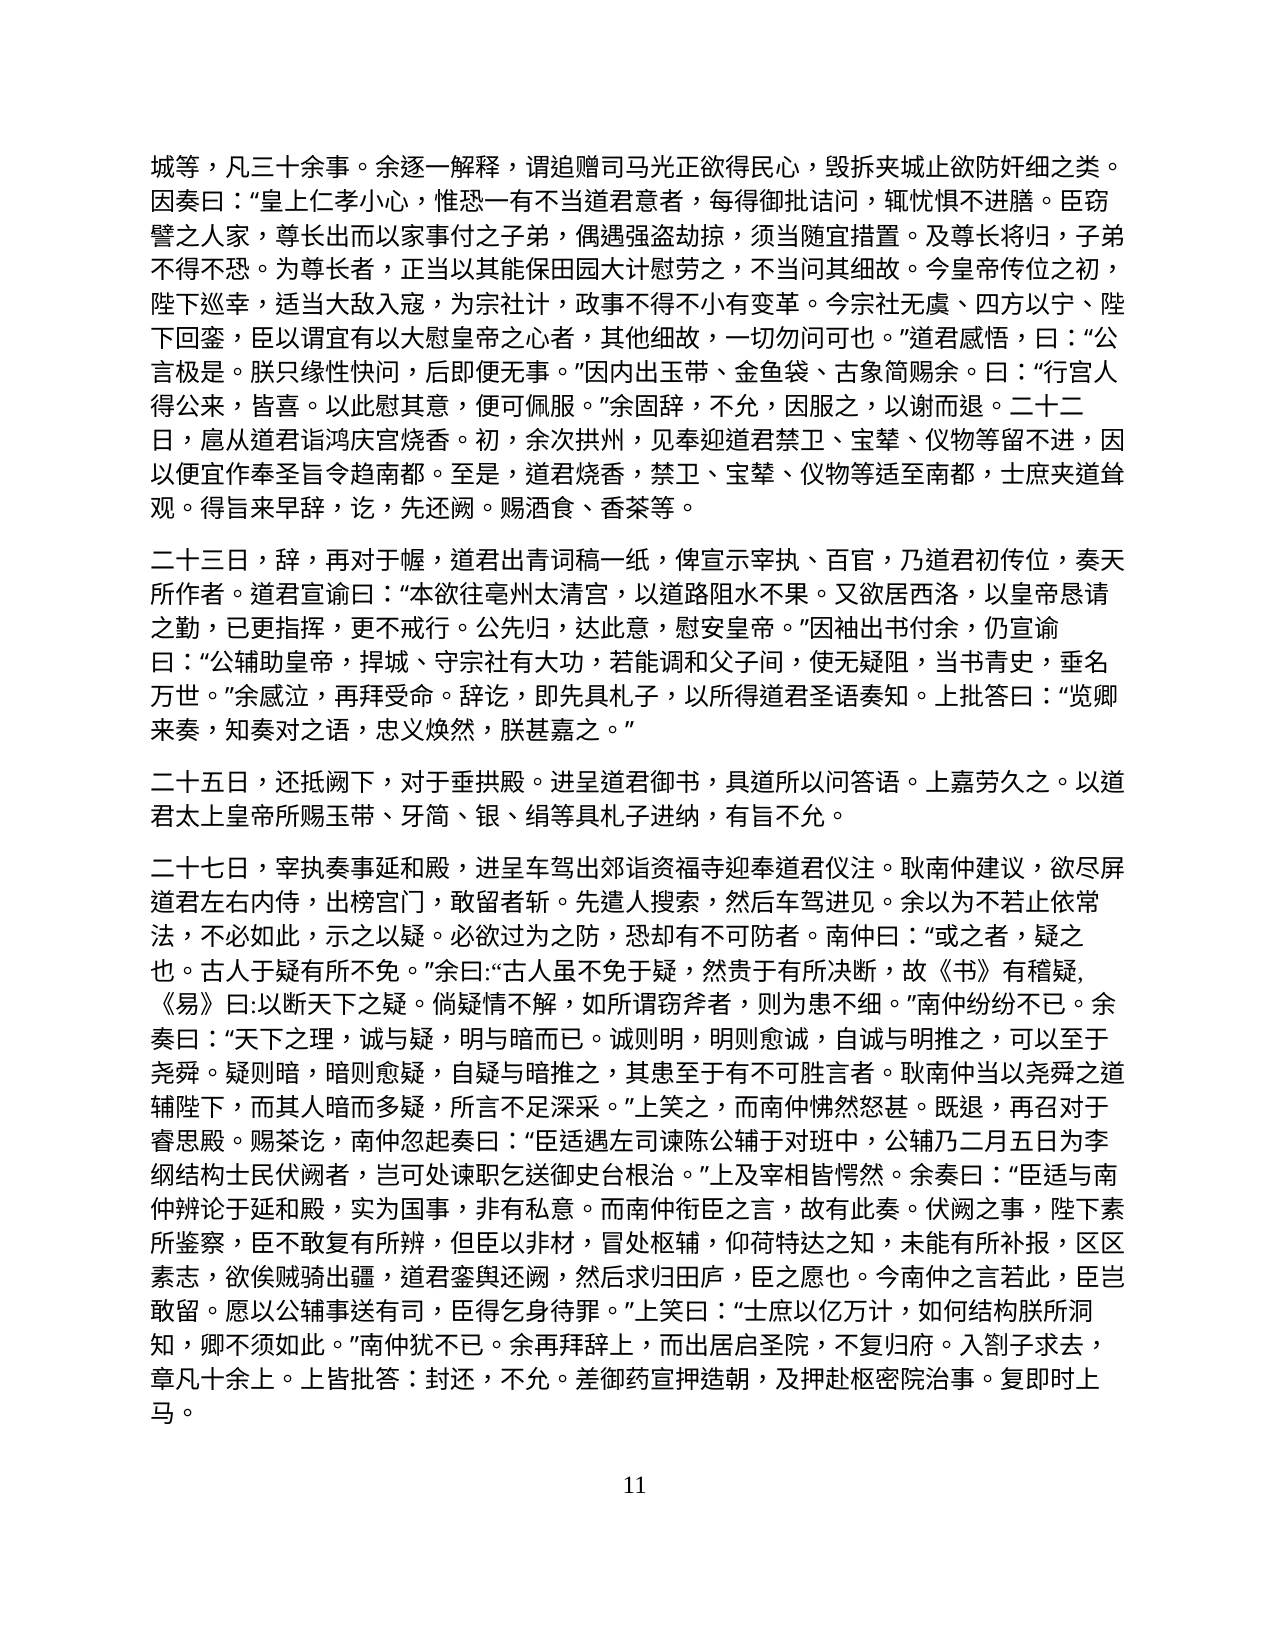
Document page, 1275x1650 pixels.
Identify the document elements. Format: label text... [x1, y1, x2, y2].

text 二十三日，辞，再对于幄，道君出青词稿一纸，俾宣示宰执、百官，乃道君初传位，奏天所作者。道君宣谕曰：“本欲往亳州太清宫，以道路阻水不果。又欲居西洛，以皇帝恳请之勤，已更指挥，更不戒行。公先归，达此意，慰安皇帝。”因袖出书付余，仍宣谕曰：“公辅助皇帝，捍城、守宗社有大功，若能调和父子间，使无疑阻，当书青史，垂名万世。”余感泣，再拜受命。辞讫，即先具札子，以所得道君圣语奏知。上批答曰：“览卿来奏，知奏对之语，忠义焕然，朕甚嘉之。” [150, 543, 1125, 747]
text 二十七日，宰执奏事延和殿，进呈车驾出郊诣资福寺迎奉道君仪注。耿南仲建议，欲尽屏道君左右内侍，出榜宫门，敢留者斩。先遣人搜索，然后车驾进见。余以为不若止依常法，不必如此，示之以疑。必欲过为之防，恐却有不可防者。南仲曰：“或之者，疑之也。古人于疑有所不免。”余曰:“古人虽不免于疑，然贵于有所决断，故《书》有稽疑,《易》曰:以断天下之疑。倘疑情不解，如所谓窃斧者，则为患不细。”南仲纷纷不已。余奏曰：“天下之理，诚与疑，明与暗而已。诚则明，明则愈诚，自诚与明推之，可以至于尧舜。疑则暗，暗则愈疑，自疑与暗推之，其患至于有不可胜言者。耿南仲当以尧舜之道辅陛下，而其人暗而多疑，所言不足深采。”上笑之，而南仲怫然怒甚。既退，再召对于睿思殿。赐茶讫，南仲忽起奏曰：“臣适遇左司谏陈公辅于对班中，公辅乃二月五日为李纲结构士民伏阙者，岂可处谏职乞送御史台根治。”上及宰相皆愕然。余奏曰：“臣适与南仲辨论于延和殿，实为国事，非有私意。而南仲衔臣之言，故有此奏。伏阙之事，陛下素所鉴察，臣不敢复有所辨，但臣以非材，冒处枢辅，仰荷特达之知，未能有所补报，区区素志，欲俟贼骑出疆，道君銮舆还阙，然后求归田庐，臣之愿也。今南仲之言若此，臣岂敢留。愿以公辅事送有司，臣得乞身待罪。”上笑曰：“士庶以亿万计，如何结构朕所洞知，卿不须如此。”南仲犹不已。余再拜辞上，而出居启圣院，不复归府。入劄子求去，章凡十余上。上皆批答：封还，不允。差御药宣押造朝，及押赴枢密院治事。复即时上马。 [150, 851, 1125, 1430]
text 二十五日，还抵阙下，对于垂拱殿。进呈道君御书，具道所以问答语。上嘉劳久之。以道君太上皇帝所赐玉带、牙简、银、绢等具札子进纳，有旨不允。 [150, 765, 1125, 833]
text 城等，凡三十余事。余逐一解释，谓追赠司马光正欲得民心，毁拆夹城止欲防奸细之类。因奏曰：“皇上仁孝小心，惟恐一有不当道君意者，每得御批诘问，辄忧惧不进膳。臣窃譬之人家，尊长出而以家事付之子弟，偶遇强盗劫掠，须当随宜措置。及尊长将归，子弟不得不恐。为尊长者，正当以其能保田园大计慰劳之，不当问其细故。今皇帝传位之初，陛下巡幸，适当大敌入寇，为宗社计，政事不得不小有变革。今宗社无虞、四方以宁、陛下回銮，臣以谓宜有以大慰皇帝之心者，其他细故，一切勿问可也。”道君感悟，曰：“公言极是。朕只缘性快问，后即便无事。”因内出玉带、金鱼袋、古象简赐余。曰：“行宫人得公来，皆喜。以此慰其意，便可佩服。”余固辞，不允，因服之，以谢而退。二十二日，扈从道君诣鸿庆宫烧香。初，余次拱州，见奉迎道君禁卫、宝辇、仪物等留不进，因以便宜作奉圣旨令趋南都。至是，道君烧香，禁卫、宝辇、仪物等适至南都，士庶夹道耸观。得旨来早辞，讫，先还阙。赐酒食、香茶等。 [150, 150, 1125, 525]
